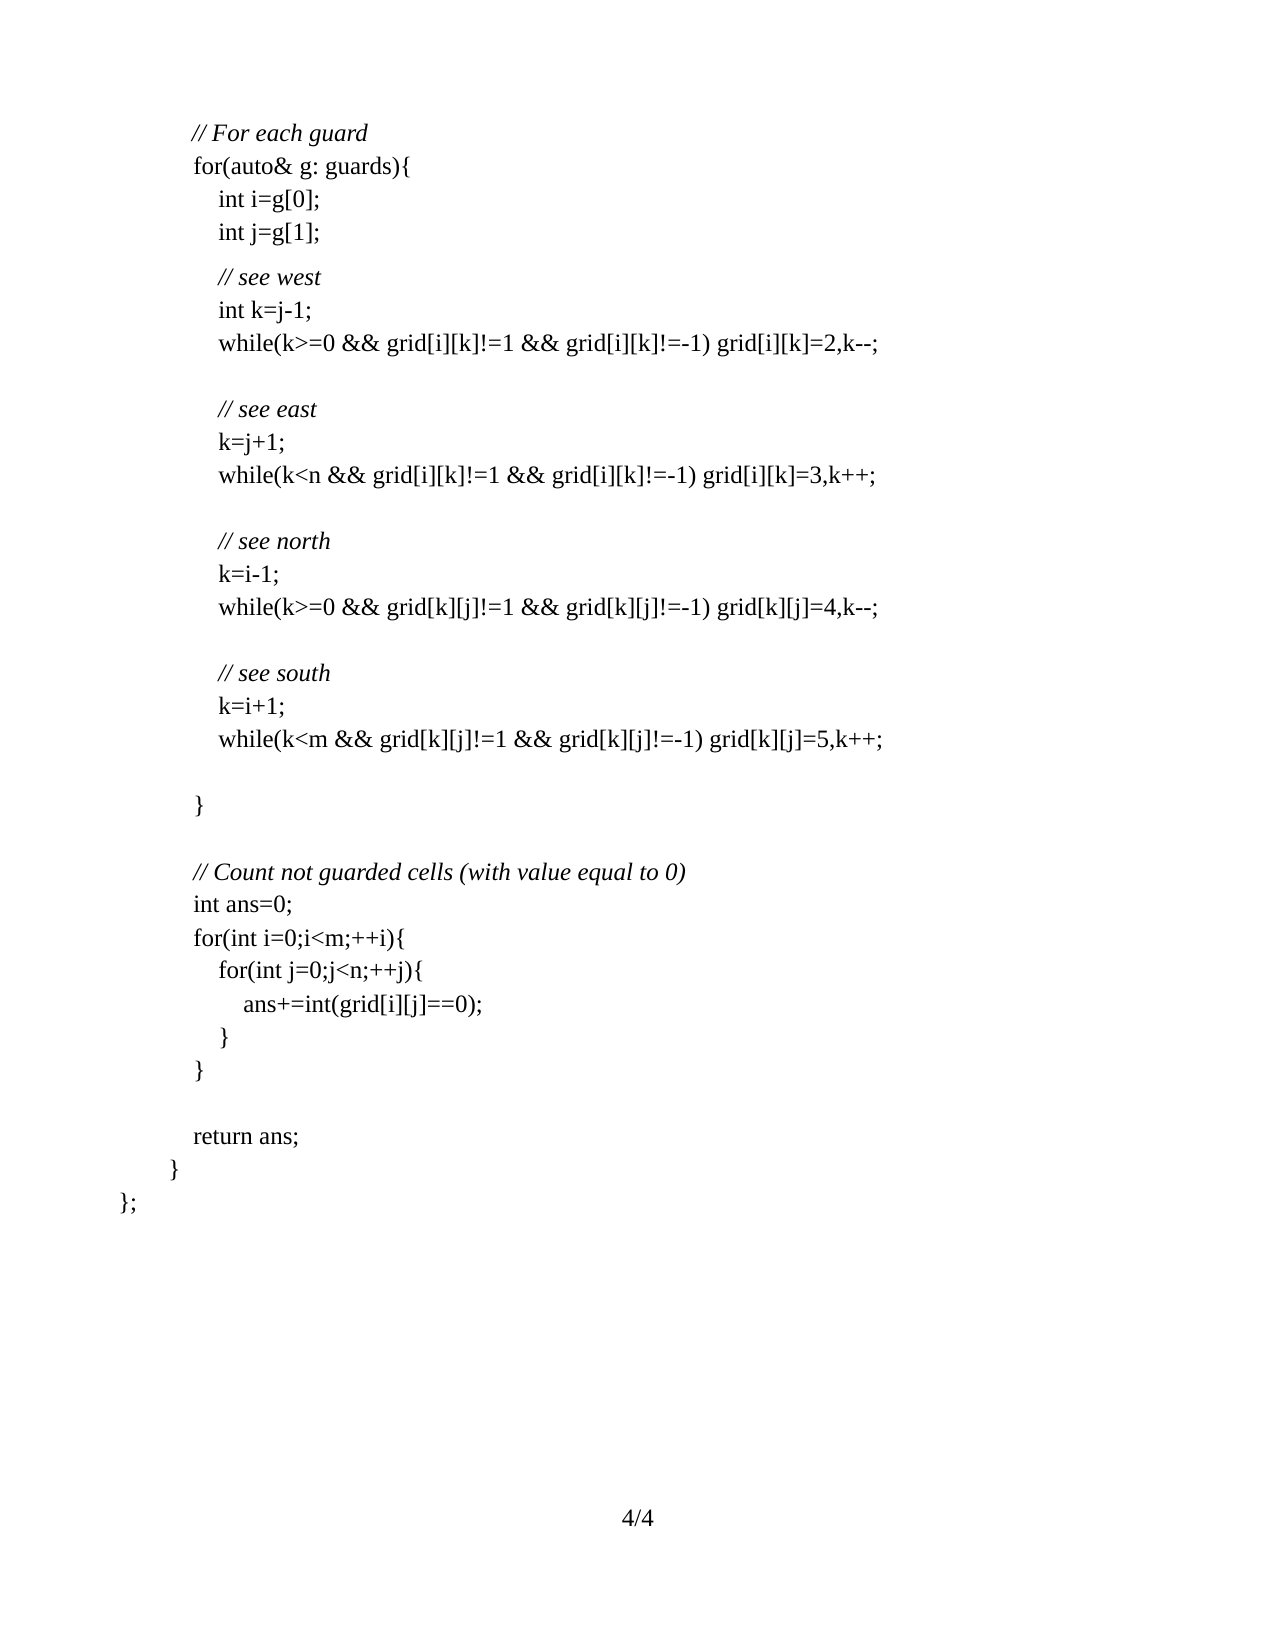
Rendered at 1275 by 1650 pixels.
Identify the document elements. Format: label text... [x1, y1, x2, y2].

text }; [118, 1187, 1157, 1216]
text // see west [118, 262, 1157, 291]
text int j=g[1]; [118, 217, 1157, 246]
text // see east [118, 394, 1157, 423]
text } [118, 791, 1157, 819]
text k=i+1; [118, 691, 1157, 720]
text } [118, 1154, 1157, 1182]
text k=i-1; [118, 559, 1157, 588]
text for(auto& g: guards){ [118, 151, 1157, 180]
text while(k<m && grid[k][j]!=1 && grid[k][j]!=-1) grid[k][j]=5,k++; [118, 724, 1157, 753]
text // see south [118, 658, 1157, 687]
text } [118, 1022, 1157, 1050]
text // see north [118, 526, 1157, 555]
text for(int i=0;i<m;++i){ [118, 923, 1157, 951]
text while(k>=0 && grid[i][k]!=1 && grid[i][k]!=-1) grid[i][k]=2,k--; [118, 328, 1157, 357]
text ans+=int(grid[i][j]==0); [118, 989, 1157, 1017]
text for(int j=0;j<n;++j){ [118, 956, 1157, 984]
text // Count not guarded cells (with value equal to 0) [118, 857, 1157, 885]
text // For each guard [118, 118, 1157, 147]
text while(k<n && grid[i][k]!=1 && grid[i][k]!=-1) grid[i][k]=3,k++; [118, 460, 1157, 489]
text int ans=0; [118, 889, 1157, 918]
text int i=g[0]; [118, 184, 1157, 213]
text k=j+1; [118, 427, 1157, 456]
text } [118, 1055, 1157, 1083]
text while(k>=0 && grid[k][j]!=1 && grid[k][j]!=-1) grid[k][j]=4,k--; [118, 592, 1157, 621]
text return ans; [118, 1121, 1157, 1149]
text int k=j-1; [118, 295, 1157, 324]
